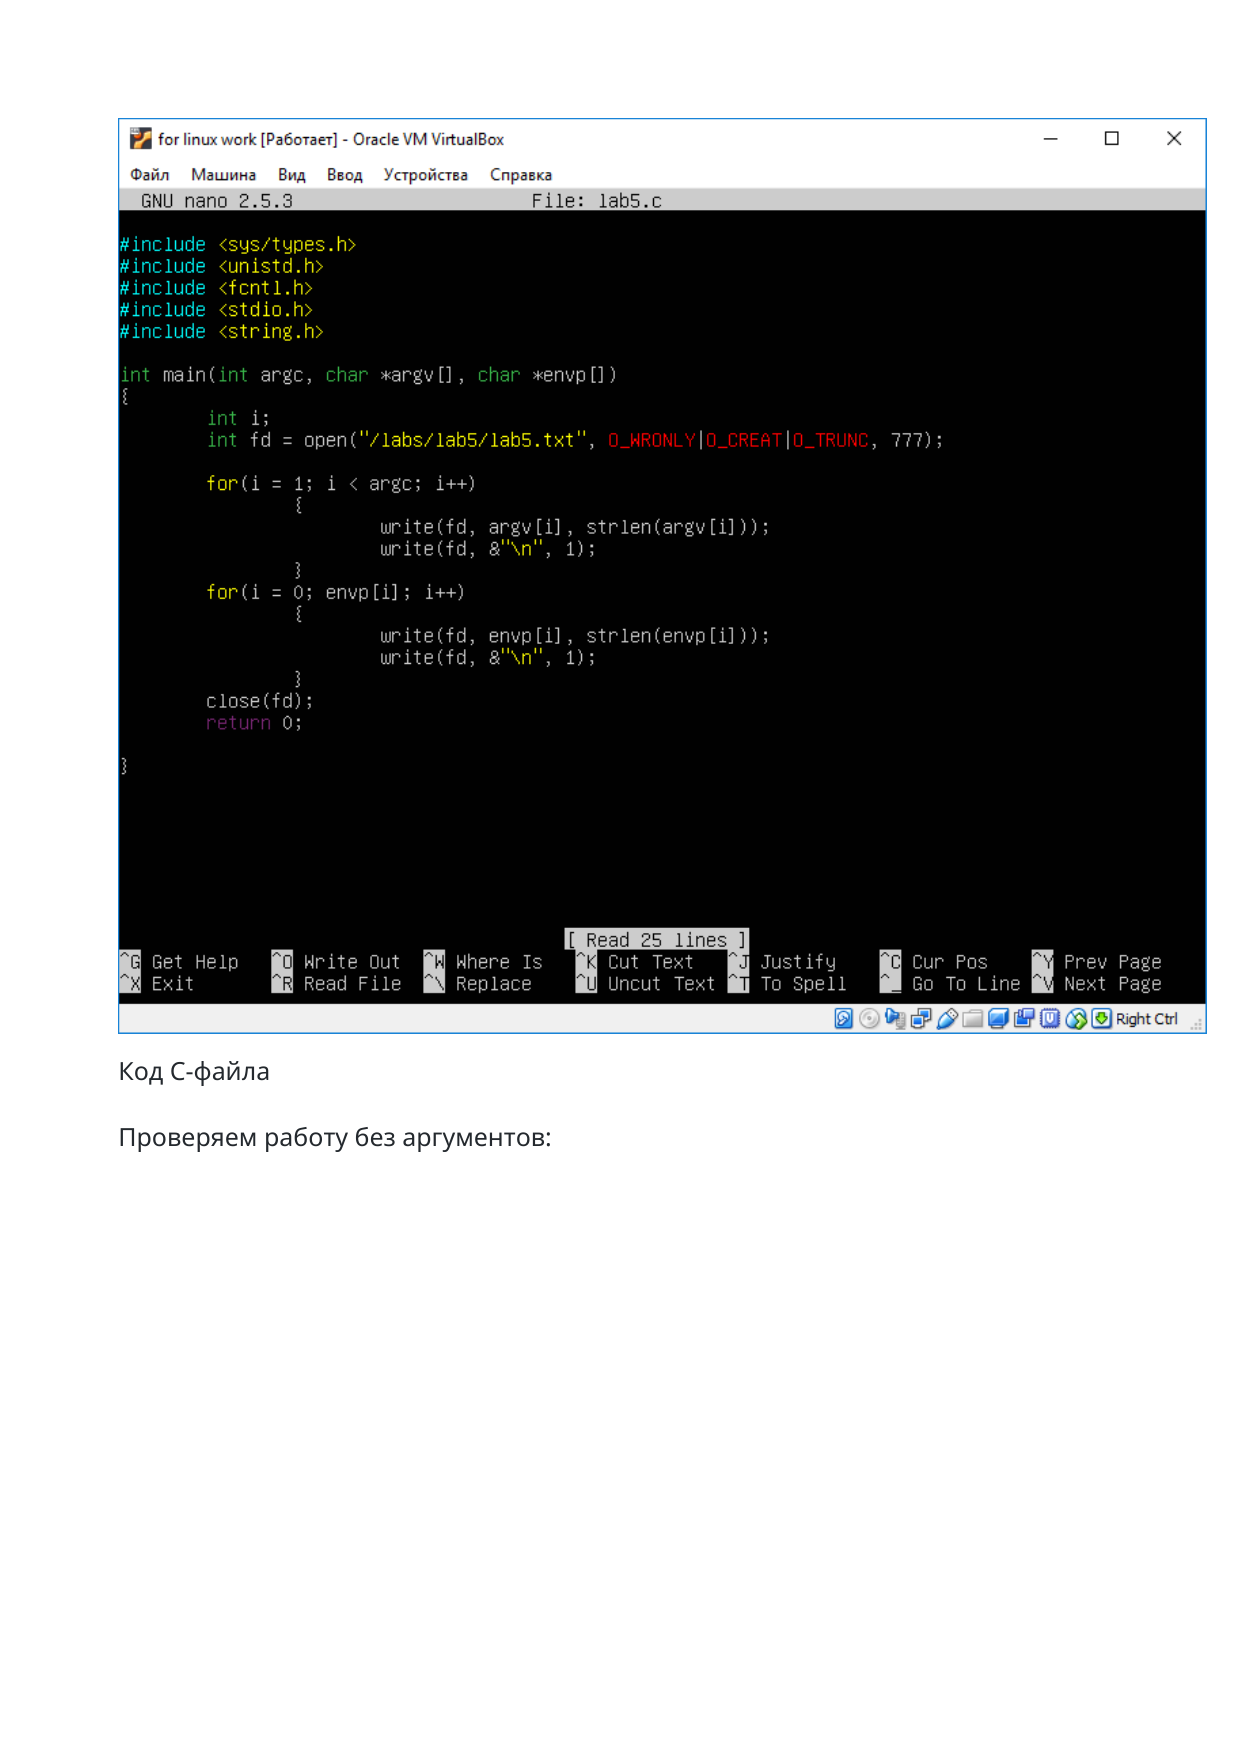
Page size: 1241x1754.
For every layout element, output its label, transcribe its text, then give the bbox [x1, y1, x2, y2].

picture [118, 118, 1207, 1034]
text Проверяем работу без аргументов: [118, 1120, 1122, 1154]
text Код С-файла [118, 1054, 1122, 1088]
